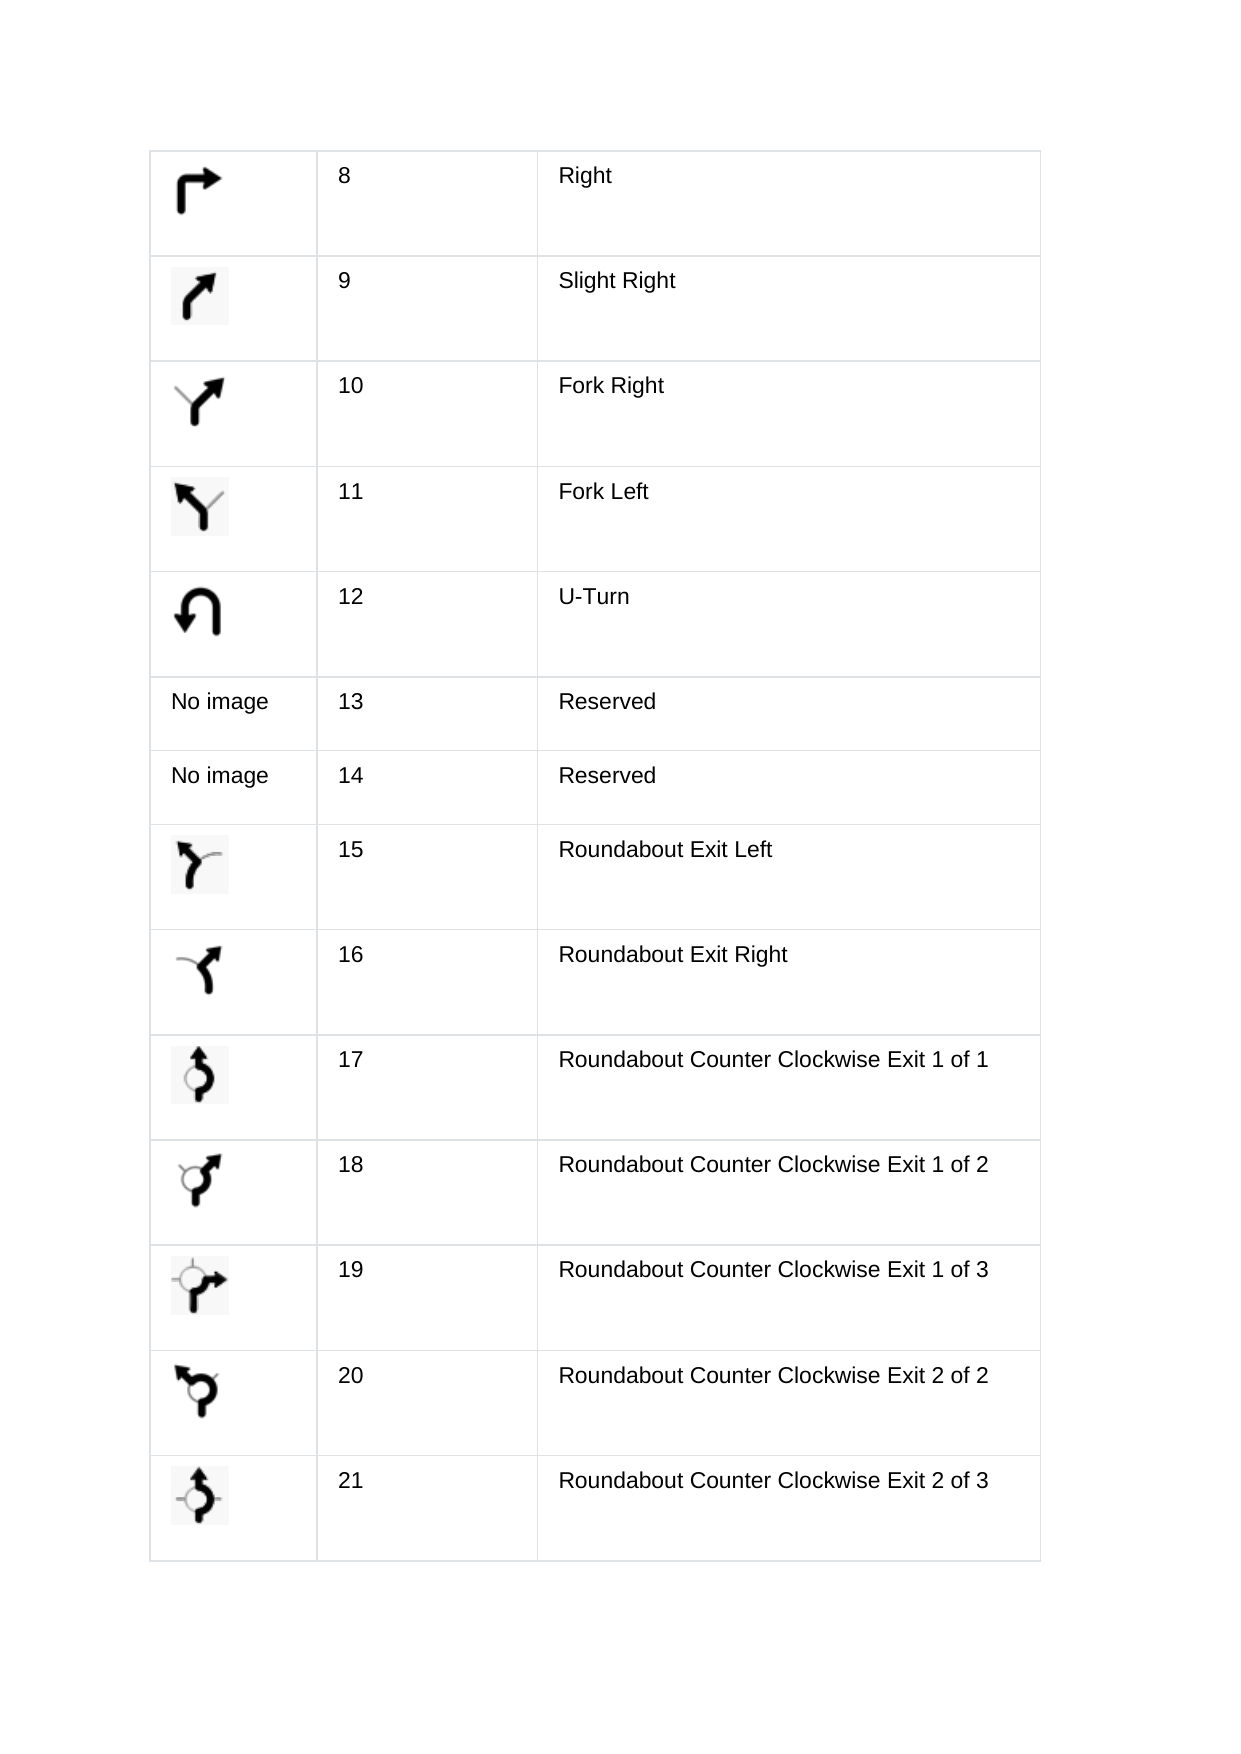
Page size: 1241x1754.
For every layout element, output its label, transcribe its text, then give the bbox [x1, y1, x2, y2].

table_cell [151, 362, 316, 466]
table_cell 14 [318, 751, 537, 823]
table_cell U-Turn [538, 572, 1040, 676]
picture [170, 940, 229, 999]
table_cell [151, 1036, 316, 1139]
table_cell 9 [318, 257, 537, 360]
table_cell Roundabout Counter Clockwise Exit 1 of 1 [538, 1036, 1040, 1139]
table_cell No image [151, 678, 316, 750]
picture [170, 372, 229, 431]
table_cell [151, 572, 316, 676]
table_cell Roundabout Exit Right [538, 930, 1040, 1034]
picture [170, 835, 229, 894]
picture [170, 1046, 229, 1104]
table_cell 21 [318, 1456, 537, 1560]
table_cell [151, 152, 316, 255]
table_cell Fork Left [538, 467, 1040, 571]
table_cell 11 [318, 467, 537, 571]
table_cell [151, 1456, 316, 1560]
table_cell 13 [318, 678, 537, 750]
picture [170, 1256, 229, 1315]
table_cell Roundabout Counter Clockwise Exit 1 of 2 [538, 1141, 1040, 1244]
picture [170, 477, 229, 536]
table_cell Reserved [538, 751, 1040, 823]
table_cell Roundabout Counter Clockwise Exit 1 of 3 [538, 1246, 1040, 1349]
picture [170, 582, 229, 641]
table_cell 12 [318, 572, 537, 676]
table_cell Right [538, 152, 1040, 255]
picture [170, 1466, 229, 1525]
picture [170, 267, 229, 325]
table_cell [151, 467, 316, 571]
table_cell 15 [318, 825, 537, 929]
table_cell [151, 1351, 316, 1455]
picture [170, 1151, 229, 1209]
table_cell No image [151, 751, 316, 823]
table_cell Roundabout Counter Clockwise Exit 2 of 3 [538, 1456, 1040, 1560]
picture [170, 1361, 229, 1420]
table_cell Slight Right [538, 257, 1040, 360]
table_cell [151, 257, 316, 360]
table_cell [151, 930, 316, 1034]
table_cell 10 [318, 362, 537, 466]
table_cell [151, 1141, 316, 1244]
table_cell Reserved [538, 678, 1040, 750]
table_cell 17 [318, 1036, 537, 1139]
table_cell Roundabout Exit Left [538, 825, 1040, 929]
table_cell Roundabout Counter Clockwise Exit 2 of 2 [538, 1351, 1040, 1455]
table_cell Fork Right [538, 362, 1040, 466]
table_cell 8 [318, 152, 537, 255]
table_cell 16 [318, 930, 537, 1034]
table_cell [151, 825, 316, 929]
table_cell 18 [318, 1141, 537, 1244]
table_cell 20 [318, 1351, 537, 1455]
table_cell [151, 1246, 316, 1349]
picture [170, 162, 229, 220]
table_cell 19 [318, 1246, 537, 1349]
